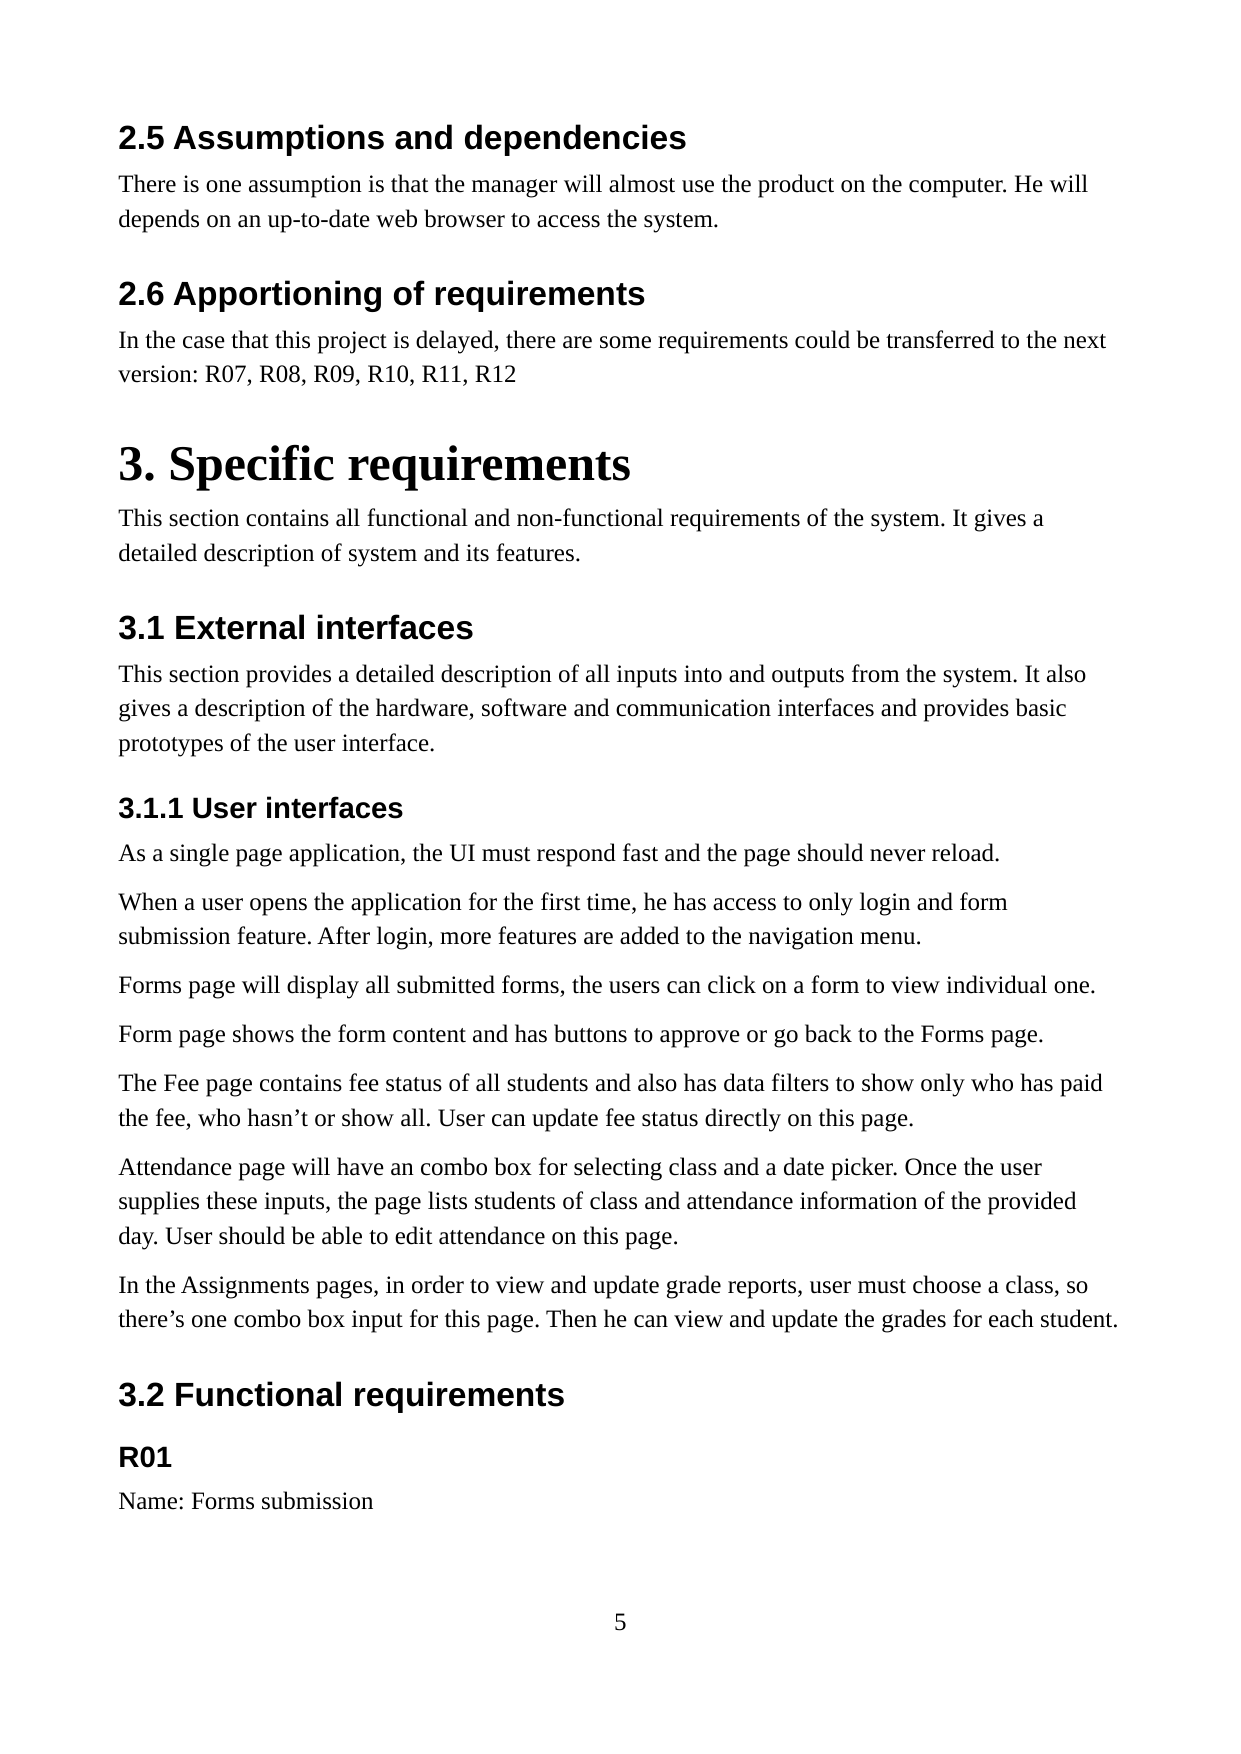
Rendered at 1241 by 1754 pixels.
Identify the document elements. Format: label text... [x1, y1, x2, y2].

subtitle 2.6 Apportioning of requirements [118, 274, 1122, 312]
text Form page shows the form content and has buttons to approve or go back to the Forms page. [118, 1019, 1122, 1048]
text As a single page application, the UI must respond fast and the page should never reload. [118, 838, 1122, 866]
subtitle 3.1 External interfaces [118, 608, 1122, 646]
subtitle 3. Specific requirements [118, 433, 1122, 491]
text Name: Forms submission [118, 1486, 1122, 1515]
text This section provides a detailed description of all inputs into and outputs from the system. It also gives a description of the hardware, software and communication interfaces and provides basic prototypes of the user interface. [118, 659, 1122, 757]
text In the Assignments pages, in order to view and update grade reports, user must choose a class, so there’s one combo box input for this page. Then he can view and update the grades for each student. [118, 1270, 1122, 1333]
subtitle R01 [118, 1440, 1122, 1474]
text In the case that this project is delayed, there are some requirements could be transferred to the next version: R07, R08, R09, R10, R11, R12 [118, 325, 1122, 388]
text Forms page will display all submitted forms, the users can click on a form to view individual one. [118, 970, 1122, 999]
text There is one assumption is that the manager will almost use the product on the computer. He will depends on an up-to-date web browser to access the system. [118, 169, 1122, 232]
subtitle 3.1.1 User interfaces [118, 791, 1122, 825]
subtitle 3.2 Functional requirements [118, 1374, 1122, 1413]
text Attendance page will have an combo box for selecting class and a date picker. Once the user supplies these inputs, the page lists students of class and attendance information of the provided day. User should be able to edit attendance on this page. [118, 1152, 1122, 1250]
text When a user opens the application for the first time, he has access to only login and form submission feature. After login, more features are added to the navigation menu. [118, 887, 1122, 950]
text This section contains all functional and non-functional requirements of the system. It gives a detailed description of system and its features. [118, 503, 1122, 567]
text The Fee page contains fee status of all students and also has data filters to show only who has paid the fee, who hasn’t or show all. User can update fee status directly on this page. [118, 1068, 1122, 1132]
subtitle 2.5 Assumptions and dependencies [118, 118, 1122, 157]
